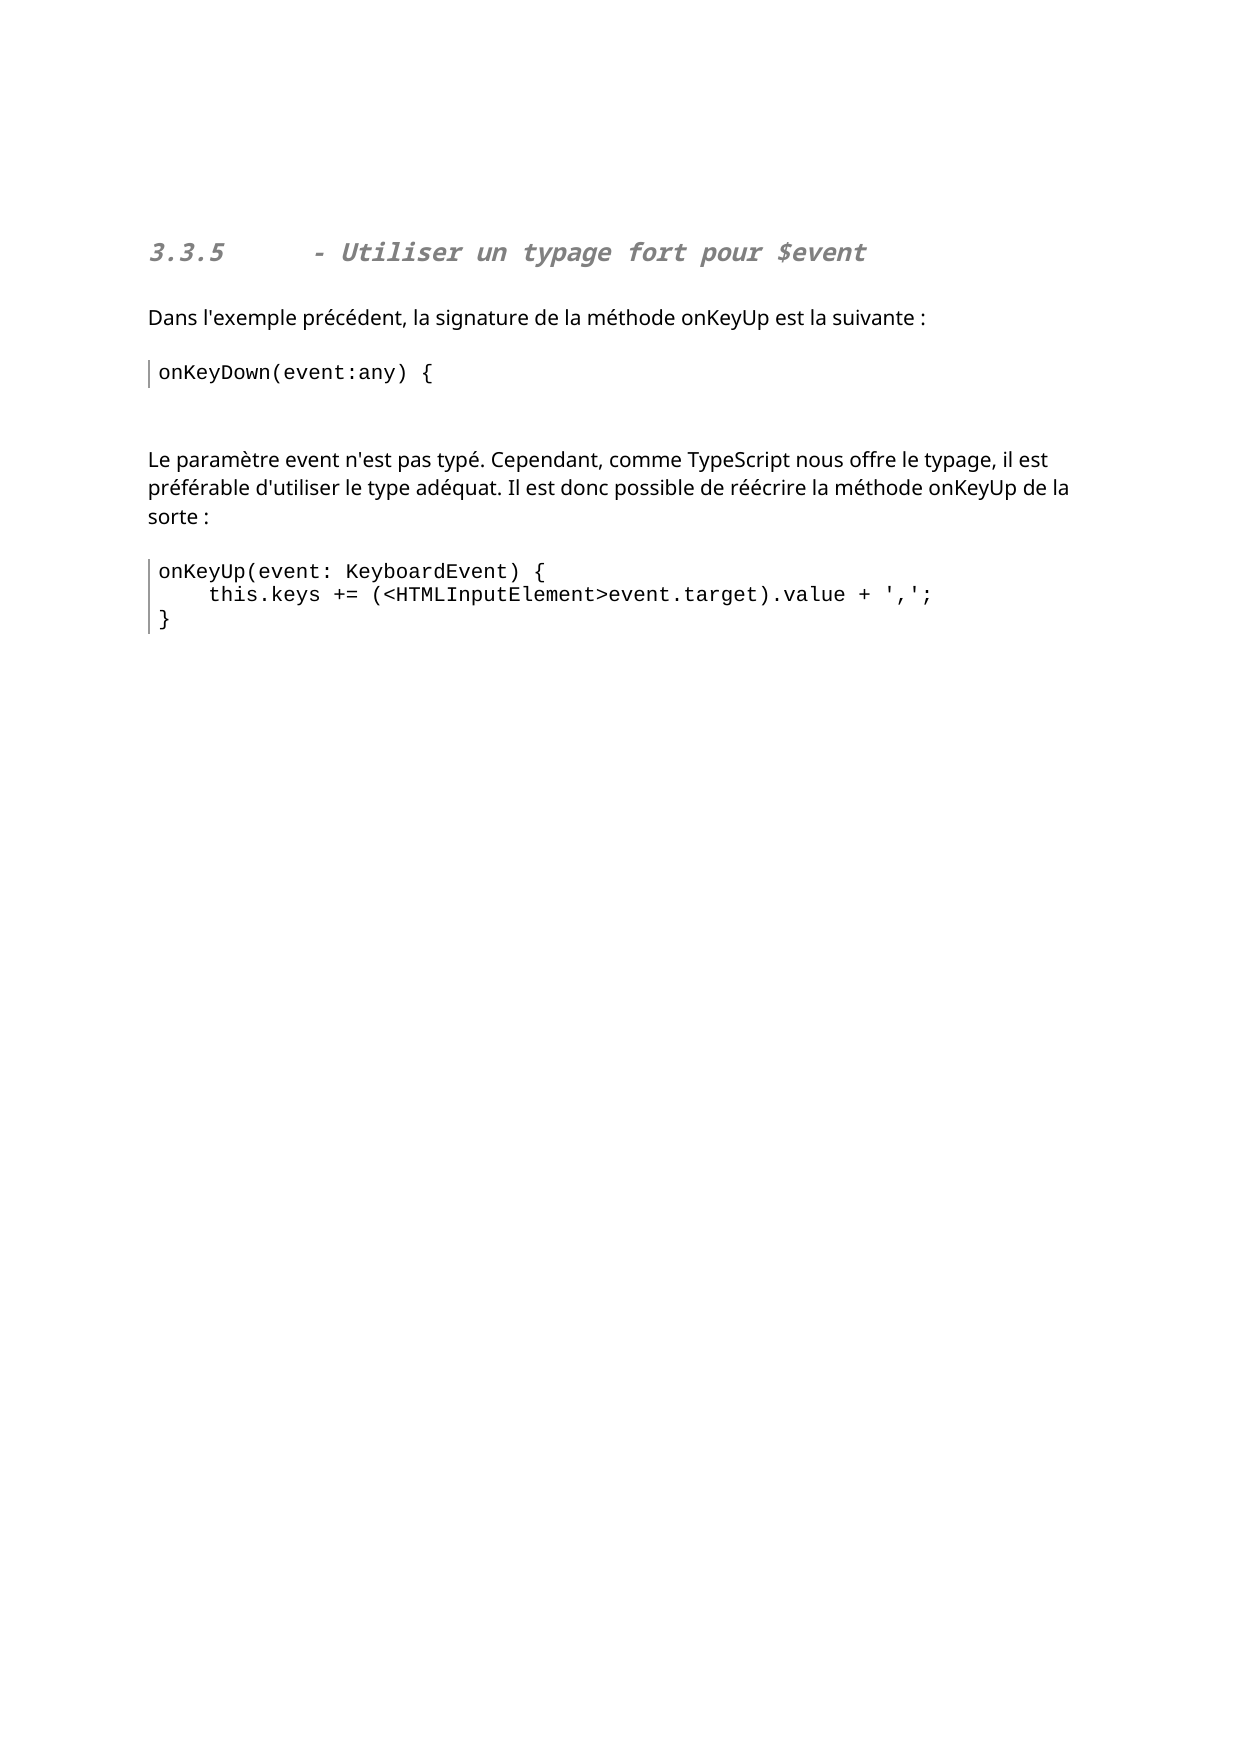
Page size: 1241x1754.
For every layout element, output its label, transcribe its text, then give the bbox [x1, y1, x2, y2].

text onKeyUp(event: KeyboardEvent) { [150, 559, 1092, 584]
text Dans l'exemple précédent, la signature de la méthode onKeyUp est la suivante : [148, 303, 1092, 332]
text onKeyDown(event:any) { [150, 360, 1092, 388]
text Le paramètre event n'est pas typé. Cependant, comme TypeScript nous offre le typage, il est préférable d'utiliser le type adéquat. Il est donc possible de réécrire la méthode onKeyUp de la sorte : [148, 445, 1092, 530]
text } [150, 608, 1092, 634]
subtitle - Utiliser un typage fort pour $event [148, 235, 1092, 269]
text this.keys += (<HTMLInputElement>event.target).value + ','; [150, 584, 1092, 608]
